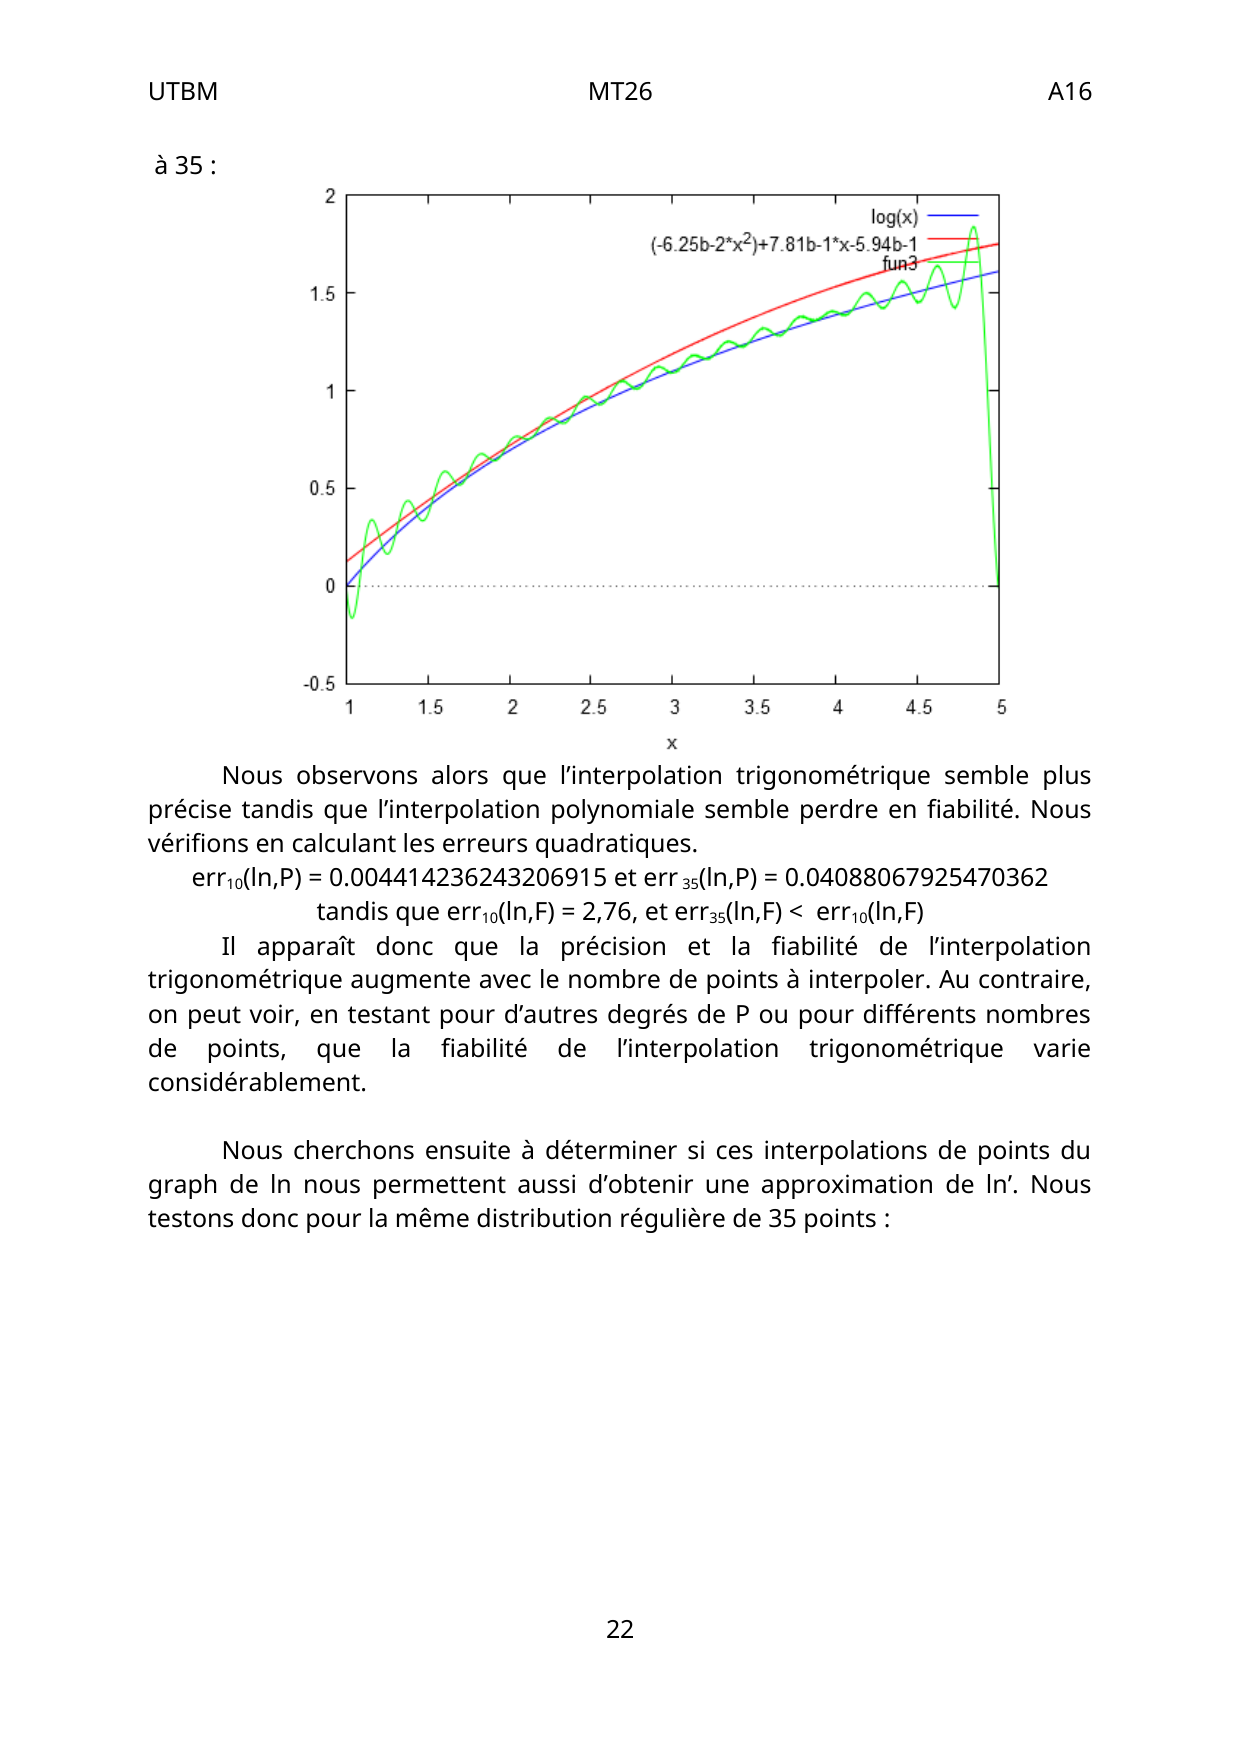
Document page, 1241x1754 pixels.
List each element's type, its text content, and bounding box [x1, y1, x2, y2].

picture [216, 174, 1092, 758]
text tandis que err10(ln,F) = 2,76, et err35(ln,F) < err10(ln,F) [148, 894, 1092, 928]
text err10(ln,P) = 0.004414236243206915 et err 35(ln,P) = 0.04088067925470362 [148, 860, 1092, 894]
text Il apparaît donc que la précision et la fiabilité de l’interpolation trigonométrique augmente avec le nombre de points à interpoler. Au contraire, on peut voir, en testant pour d’autres degrés de P ou pour différents nombres de points, que la fiabilité de l’interpolation trigonométrique varie considérablement. [148, 928, 1092, 1098]
text Nous cherchons ensuite à déterminer si ces interpolations de points du graph de ln nous permettent aussi d’obtenir une approximation de ln’. Nous testons donc pour la même distribution régulière de 35 points : [148, 1132, 1092, 1235]
text à 35 : [148, 148, 1092, 758]
text Nous observons alors que l’interpolation trigonométrique semble plus précise tandis que l’interpolation polynomiale semble perdre en fiabilité. Nous vérifions en calculant les erreurs quadratiques. [148, 758, 1092, 860]
